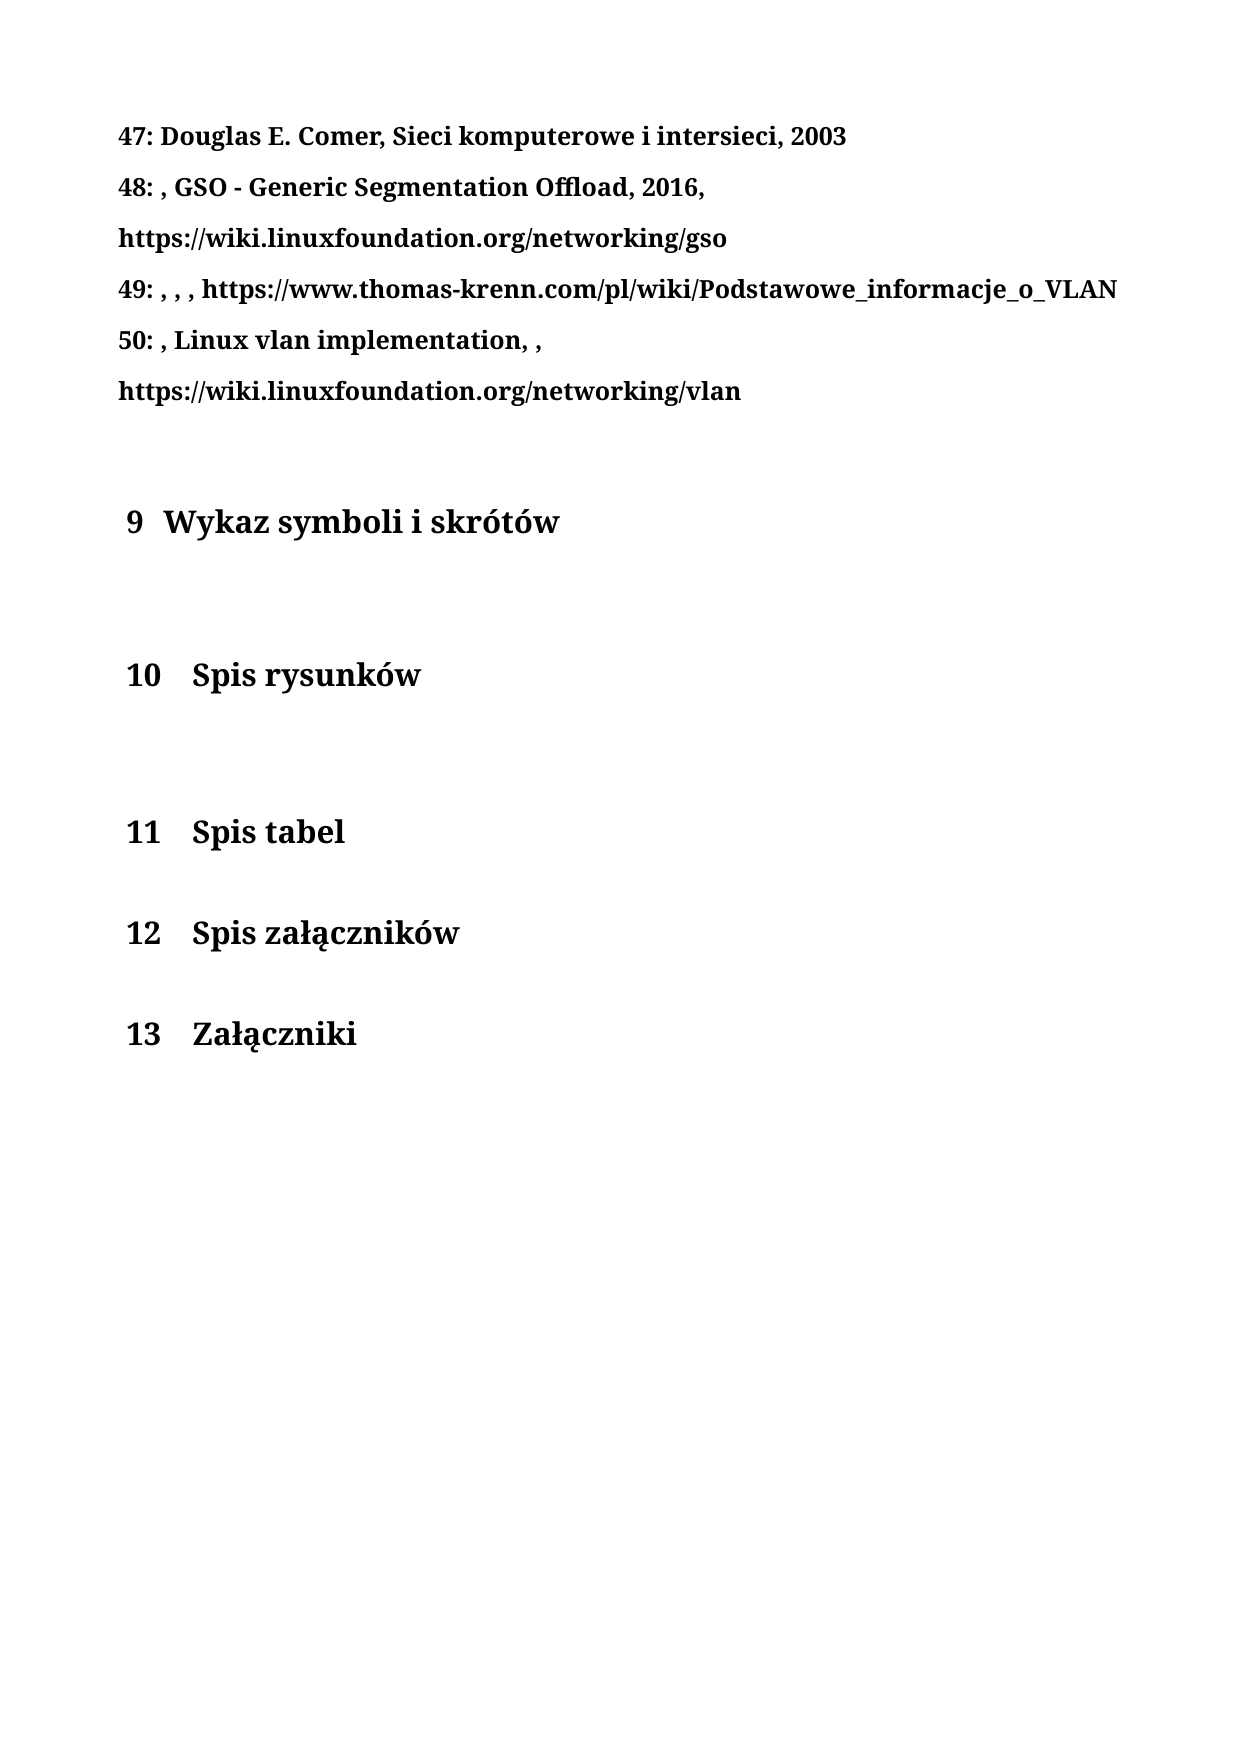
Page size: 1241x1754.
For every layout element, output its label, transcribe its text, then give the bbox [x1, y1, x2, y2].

text 50: , Linux vlan implementation, , https://wiki.linuxfoundation.org/networking/vlan [118, 322, 1122, 407]
subtitle Spis załączników [118, 911, 1122, 953]
text 48: , GSO - Generic Segmentation Offload, 2016, https://wiki.linuxfoundation.org/networking/gso [118, 169, 1122, 254]
subtitle Wykaz symboli i skrótów [118, 500, 1122, 543]
text 49: , , , https://www.thomas-krenn.com/pl/wiki/Podstawowe_informacje_o_VLAN [118, 271, 1122, 305]
subtitle Spis rysunków [118, 653, 1122, 695]
subtitle Spis tabel [118, 809, 1122, 852]
subtitle Załączniki [118, 1012, 1122, 1055]
text 47: Douglas E. Comer, Sieci komputerowe i intersieci, 2003 [118, 118, 1122, 152]
